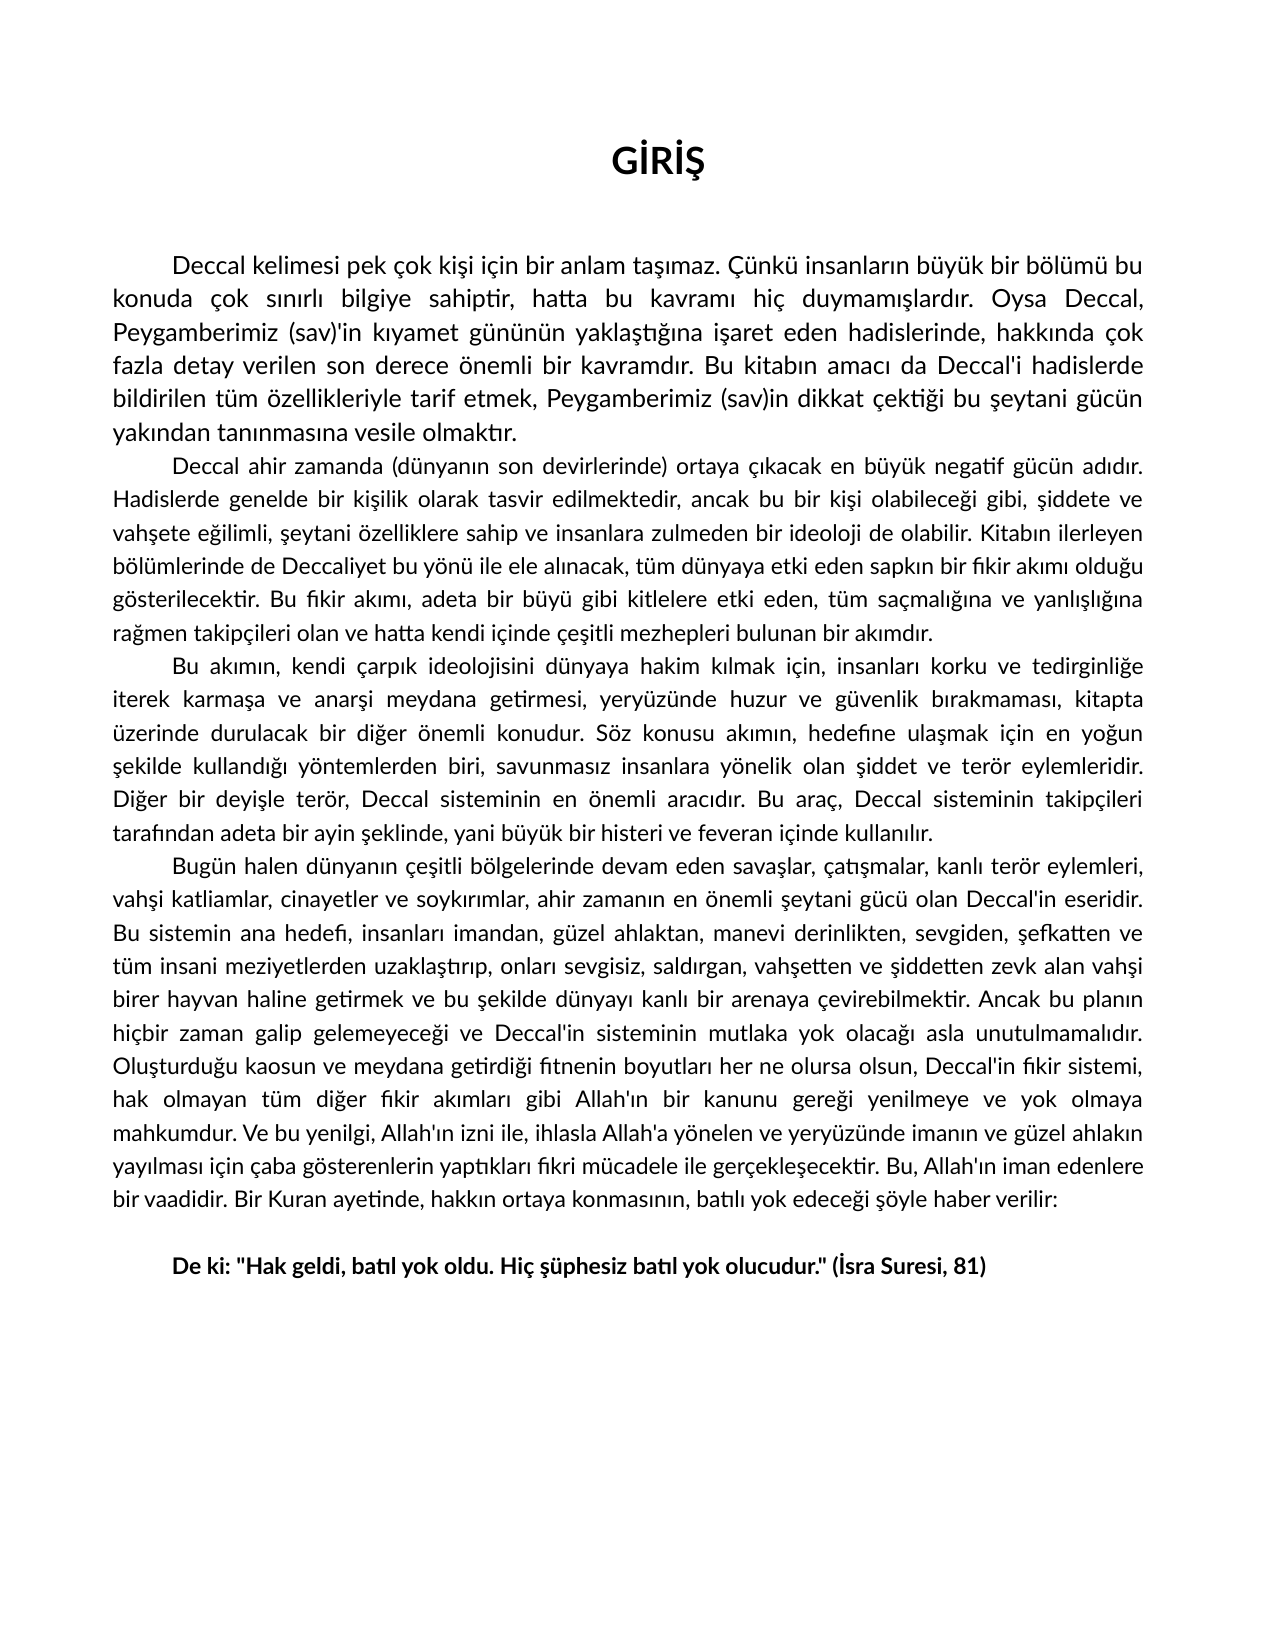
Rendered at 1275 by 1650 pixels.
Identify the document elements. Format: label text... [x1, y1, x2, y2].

text De ki: "Hak geldi, batıl yok oldu. Hiç şüphesiz batıl yok olucudur." (İsra Suresi, 81) [112, 1248, 1145, 1281]
text Bu akımın, kendi çarpık ideolojisini dünyaya hakim kılmak için, insanları korku ve tedirginliğe iterek karmaşa ve anarşi meydana getirmesi, yeryüzünde huzur ve güvenlik bırakmaması, kitapta üzerinde durulacak bir diğer önemli konudur. Söz konusu akımın, hedefine ulaşmak için en yoğun şekilde kullandığı yöntemlerden biri, savunmasız insanlara yönelik olan şiddet ve terör eylemleridir. Diğer bir deyişle terör, Deccal sisteminin en önemli aracıdır. Bu araç, Deccal sisteminin takipçileri tarafından adeta bir ayin şeklinde, yani büyük bir histeri ve feveran içinde kullanılır. [112, 648, 1145, 848]
text Deccal kelimesi pek çok kişi için bir anlam taşımaz. Çünkü insanların büyük bir bölümü bu konuda çok sınırlı bilgiye sahiptir, hatta bu kavramı hiç duymamışlardır. Oysa Deccal, Peygamberimiz (sav)'in kıyamet gününün yaklaştığına işaret eden hadislerinde, hakkında çok fazla detay verilen son derece önemli bir kavramdır. Bu kitabın amacı da Deccal'i hadislerde bildirilen tüm özellikleriyle tarif etmek, Peygamberimiz (sav)in dikkat çektiği bu şeytani gücün yakından tanınmasına vesile olmaktır. [112, 248, 1145, 448]
text Bugün halen dünyanın çeşitli bölgelerinde devam eden savaşlar, çatışmalar, kanlı terör eylemleri, vahşi katliamlar, cinayetler ve soykırımlar, ahir zamanın en önemli şeytani gücü olan Deccal'in eseridir. Bu sistemin ana hedefi, insanları imandan, güzel ahlaktan, manevi derinlikten, sevgiden, şefkatten ve tüm insani meziyetlerden uzaklaştırıp, onları sevgisiz, saldırgan, vahşetten ve şiddetten zevk alan vahşi birer hayvan haline getirmek ve bu şekilde dünyayı kanlı bir arenaya çevirebilmektir. Ancak bu planın hiçbir zaman galip gelemeyeceği ve Deccal'in sisteminin mutlaka yok olacağı asla unutulmamalıdır. Oluşturduğu kaosun ve meydana getirdiği fitnenin boyutları her ne olursa olsun, Deccal'in fikir sistemi, hak olmayan tüm diğer fikir akımları gibi Allah'ın bir kanunu gereği yenilmeye ve yok olmaya mahkumdur. Ve bu yenilgi, Allah'ın izni ile, ihlasla Allah'a yönelen ve yeryüzünde imanın ve güzel ahlakın yayılması için çaba gösterenlerin yaptıkları fikri mücadele ile gerçekleşecektir. Bu, Allah'ın iman edenlere bir vaadidir. Bir Kuran ayetinde, hakkın ortaya konmasının, batılı yok edeceği şöyle haber verilir: [112, 848, 1145, 1214]
text Deccal ahir zamanda (dünyanın son devirlerinde) ortaya çıkacak en büyük negatif gücün adıdır. Hadislerde genelde bir kişilik olarak tasvir edilmektedir, ancak bu bir kişi olabileceği gibi, şiddete ve vahşete eğilimli, şeytani özelliklere sahip ve insanlara zulmeden bir ideoloji de olabilir. Kitabın ilerleyen bölümlerinde de Deccaliyet bu yönü ile ele alınacak, tüm dünyaya etki eden sapkın bir fikir akımı olduğu gösterilecektir. Bu fikir akımı, adeta bir büyü gibi kitlelere etki eden, tüm saçmalığına ve yanlışlığına rağmen takipçileri olan ve hatta kendi içinde çeşitli mezhepleri bulunan bir akımdır. [112, 448, 1145, 648]
text GİRİŞ [691, 148, 1145, 181]
text GİRİŞ [112, 148, 698, 181]
